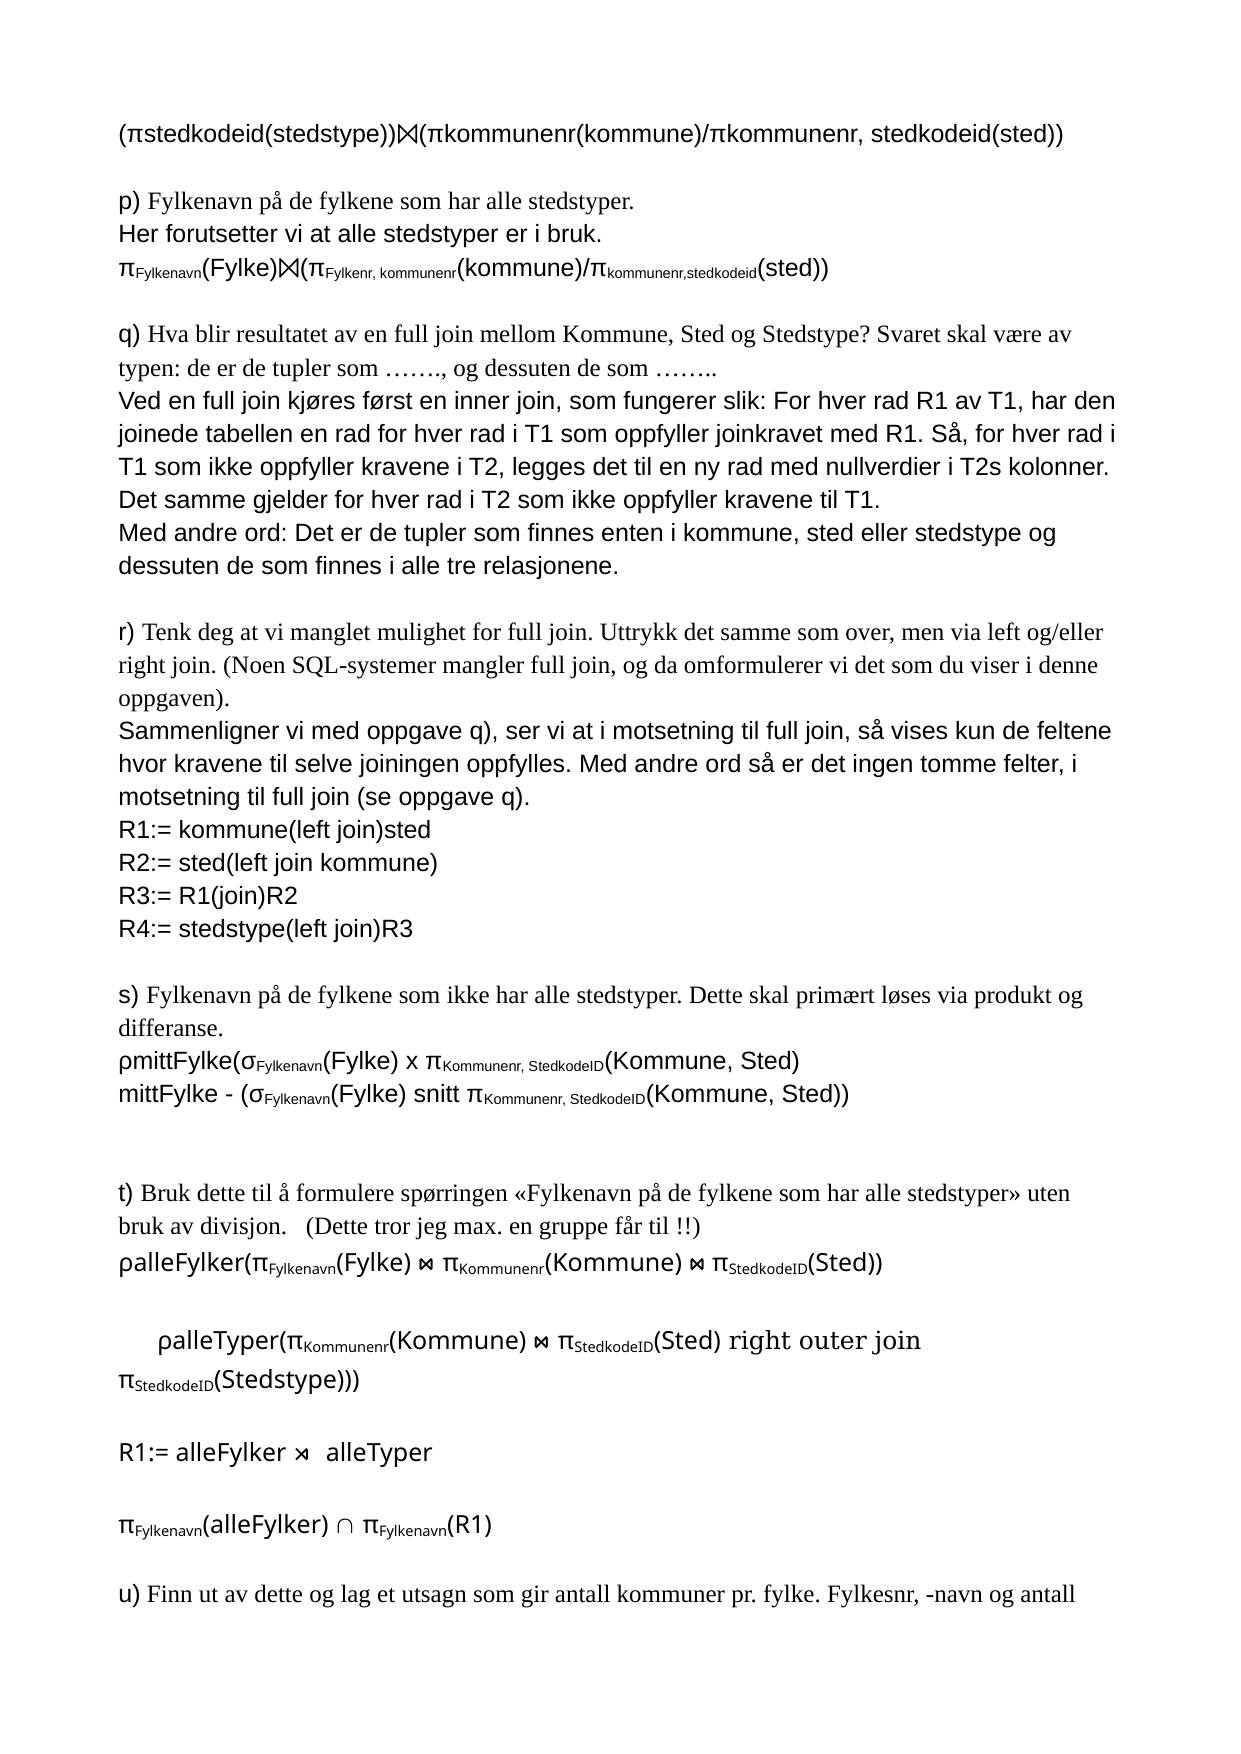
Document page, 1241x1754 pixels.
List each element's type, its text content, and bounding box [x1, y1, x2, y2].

text R1:= alleFylker ⋊ alleTyper [118, 1434, 1122, 1468]
text s) Fylkenavn på de fylkene som ikke har alle stedstyper. Dette skal primært løses via produkt og differanse. [118, 980, 1122, 1042]
text ρalleTyper(πKommunenr(Kommune) ⋈ πStedkodeID(Sted) right outer join πStedkodeID(Stedstype))) [118, 1323, 1122, 1396]
text (πstedkodeid(stedstype))⨝(πkommunenr(kommune)/πkommunenr, stedkodeid(sted)) [118, 118, 1122, 148]
text R4:= stedstype(left join)R3 [118, 914, 1122, 943]
text πFylkenavn(alleFylker)  πFylkenavn(R1) [118, 1506, 1122, 1540]
text t) Bruk dette til å formulere spørringen «Fylkenavn på de fylkene som har alle stedstyper» uten bruk av divisjon. (Dette tror jeg max. en gruppe får til !!) [118, 1178, 1122, 1240]
text R3:= R1(join)R2 [118, 881, 1122, 910]
text R1:= kommune(left join)sted [118, 815, 1122, 844]
text p) Fylkenavn på de fylkene som har alle stedstyper. [118, 186, 1122, 214]
text q) Hva blir resultatet av en full join mellom Kommune, Sted og Stedstype? Svaret skal være av typen: de er de tupler som ……., og dessuten de som …….. [118, 319, 1122, 381]
text u) Finn ut av dette og lag et utsagn som gir antall kommuner pr. fylke. Fylkesnr, -navn og antall [118, 1578, 1122, 1607]
text πFylkenavn(Fylke)⨝(πFylkenr, kommunenr(kommune)/πkommunenr,stedkodeid(sted)) [118, 252, 1122, 282]
text Ved en full join kjøres først en inner join, som fungerer slik: For hver rad R1 av T1, har den joinede tabellen en rad for hver rad i T1 som oppfyller joinkravet med R1. Så, for hver rad i T1 som ikke oppfyller kravene i T2, legges det til en ny rad med nullverdier i T2s kolonner. Det samme gjelder for hver rad i T2 som ikke oppfyller kravene til T1. [118, 386, 1122, 513]
text r) Tenk deg at vi manglet mulighet for full join. Uttrykk det samme som over, men via left og/eller right join. (Noen SQL-systemer mangler full join, og da omformulerer vi det som du viser i denne oppgaven). [118, 617, 1122, 712]
text Med andre ord: Det er de tupler som finnes enten i kommune, sted eller stedstype og dessuten de som finnes i alle tre relasjonene. [118, 518, 1122, 579]
text mittFylke - (σFylkenavn(Fylke) snitt πKommunenr, StedkodeID(Kommune, Sted)) [118, 1079, 1122, 1108]
text ρmittFylke(σFylkenavn(Fylke) x πKommunenr, StedkodeID(Kommune, Sted) [118, 1046, 1122, 1075]
text Sammenligner vi med oppgave q), ser vi at i motsetning til full join, så vises kun de feltene hvor kravene til selve joiningen oppfylles. Med andre ord så er det ingen tomme felter, i motsetning til full join (se oppgave q). [118, 716, 1122, 811]
text ρalleFylker(πFylkenavn(Fylke) ⋈ πKommunenr(Kommune) ⋈ πStedkodeID(Sted)) [118, 1244, 1122, 1278]
text R2:= sted(left join kommune) [118, 848, 1122, 877]
text Her forutsetter vi at alle stedstyper er i bruk. [118, 219, 1122, 248]
